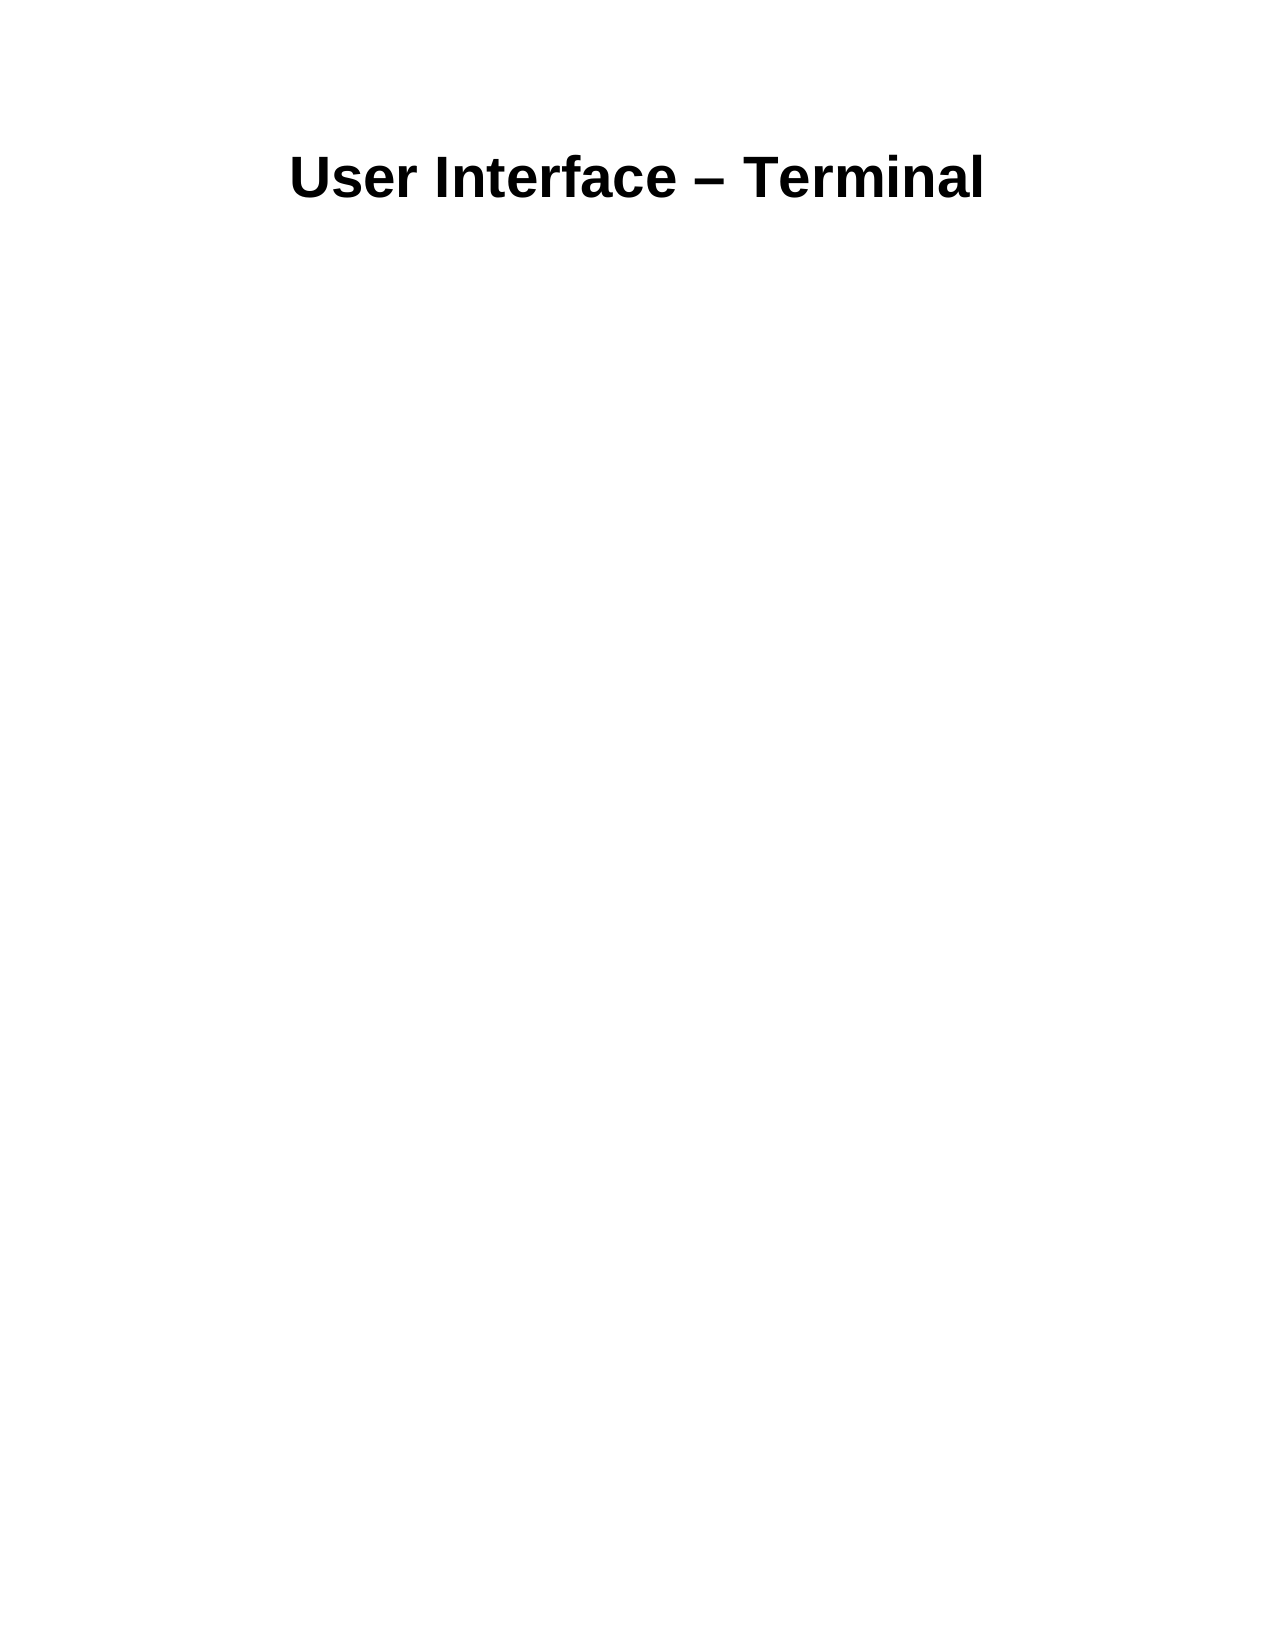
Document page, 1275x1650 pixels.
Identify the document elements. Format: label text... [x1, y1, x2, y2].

title User Interface – Terminal [118, 143, 1157, 210]
